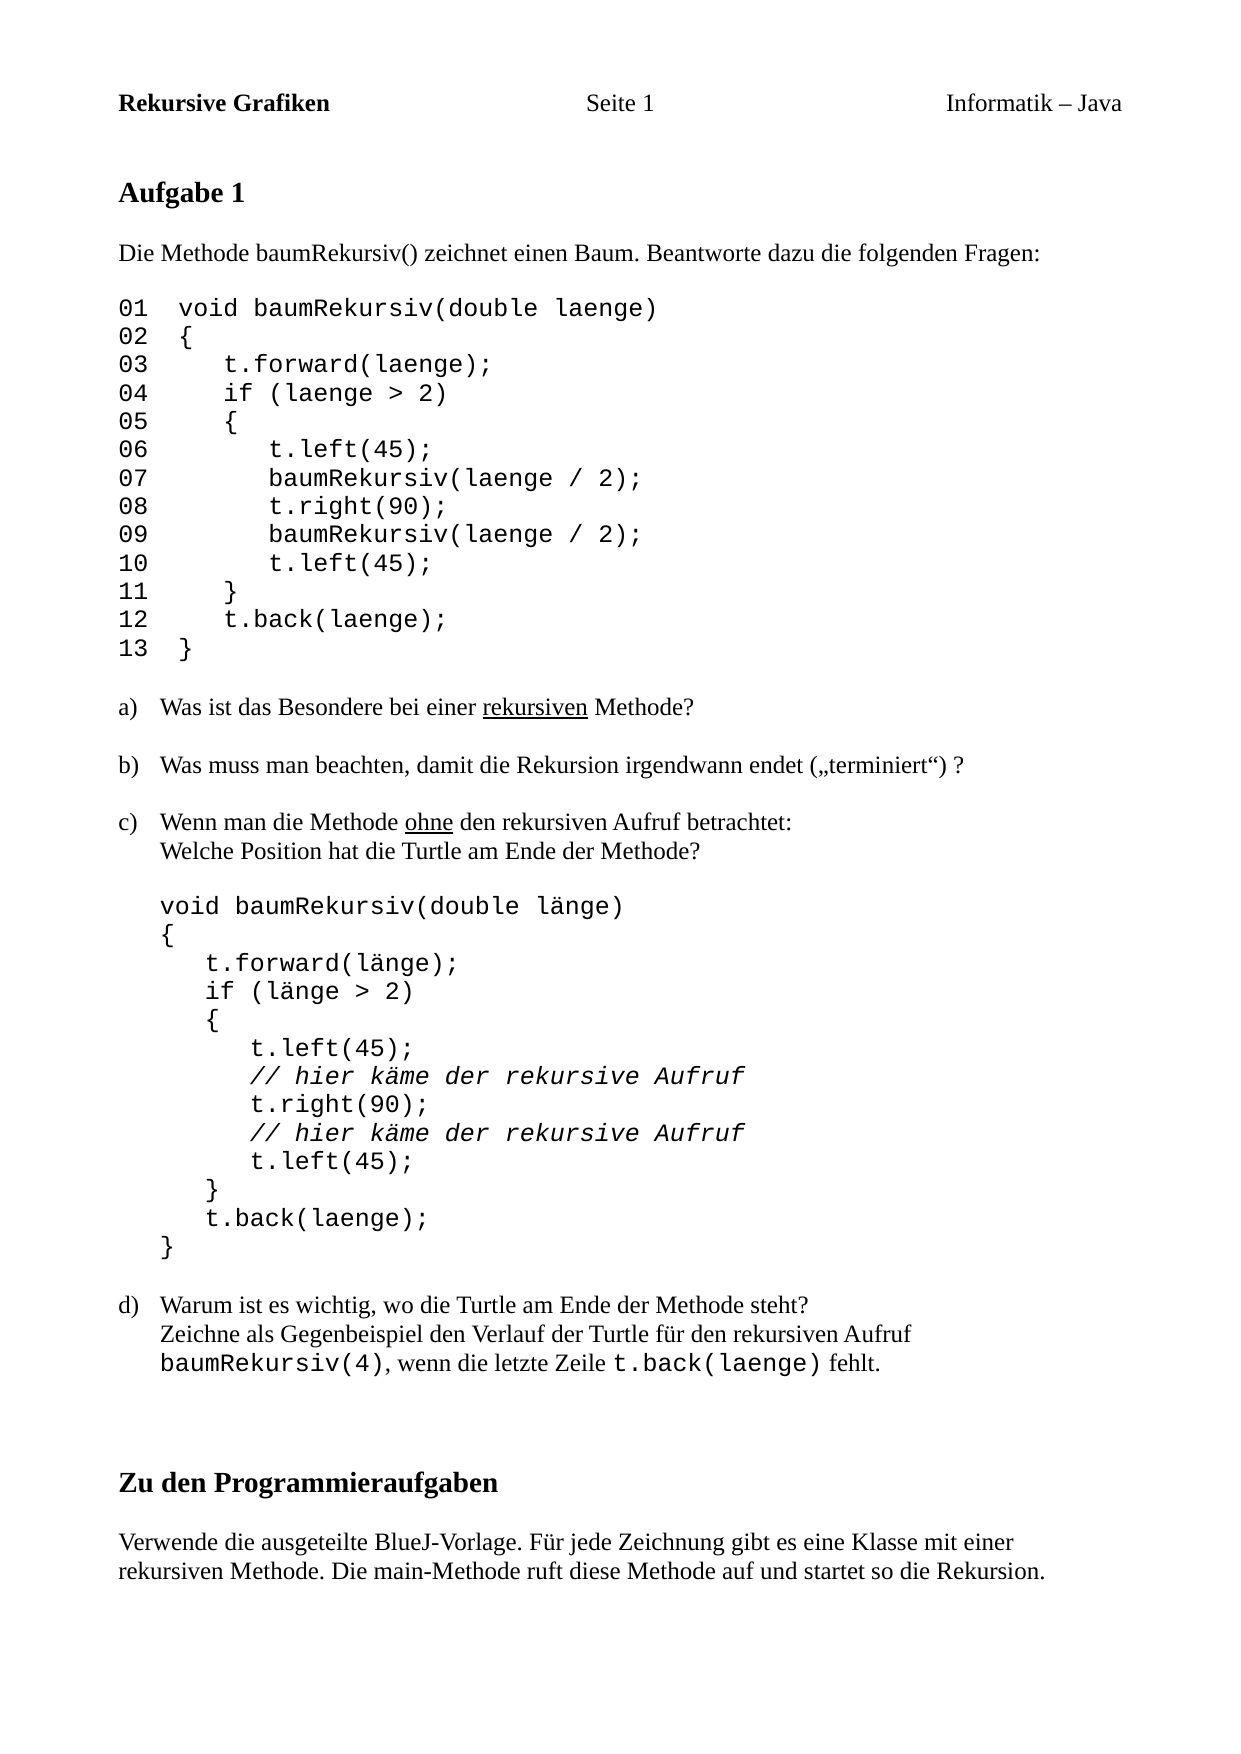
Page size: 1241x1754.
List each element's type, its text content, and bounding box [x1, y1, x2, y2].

text 03 t.forward(laenge); [118, 352, 1122, 380]
text 12 t.back(laenge); [118, 607, 1122, 635]
text 09 baumRekursiv(laenge / 2); [118, 522, 1122, 550]
text 07 baumRekursiv(laenge / 2); [118, 465, 1122, 494]
text 13 } [118, 635, 1122, 664]
text 11 } [118, 579, 1122, 607]
list Was muss man beachten, damit die Rekursion irgendwann endet („terminiert“) ? [118, 750, 1122, 779]
text 02 { [118, 324, 1122, 352]
text 10 t.left(45); [118, 550, 1122, 579]
list Was ist das Besondere bei einer rekursiven Methode? [118, 692, 1122, 721]
text Zu den Programmieraufgaben [118, 1465, 1122, 1498]
text Aufgabe 1 [118, 176, 1122, 209]
text 04 if (laenge > 2) [118, 380, 1122, 409]
text Verwende die ausgeteilte BlueJ-Vorlage. Für jede Zeichnung gibt es eine Klasse mit einer rekursiven Methode. Die main-Methode ruft diese Methode auf und startet so die Rekursion. [118, 1527, 1122, 1585]
text Die Methode baumRekursiv() zeichnet einen Baum. Beantworte dazu die folgenden Fragen: [118, 238, 1122, 267]
text 06 t.left(45); [118, 437, 1122, 465]
text 01 void baumRekursiv(double laenge) [118, 295, 1122, 324]
text 08 t.right(90); [118, 494, 1122, 522]
list Warum ist es wichtig, wo die Turtle am Ende der Methode steht? Zeichne als Gegenbeispiel den Verlauf der Turtle für den rekursiven Aufruf baumRekursiv(4), wenn die letzte Zeile t.back(laenge) fehlt. [118, 1290, 1122, 1379]
text 05 { [118, 409, 1122, 437]
list Wenn man die Methode ohne den rekursiven Aufruf betrachtet: Welche Position hat die Turtle am Ende der Methode? void baumRekursiv(double länge) { t.forward(länge); if (länge > 2) { t.left(45); // hier käme der rekursive Aufruf t.right(90); // hier käme der rekursive Aufruf t.left(45); } t.back(laenge); } [118, 807, 1122, 1262]
